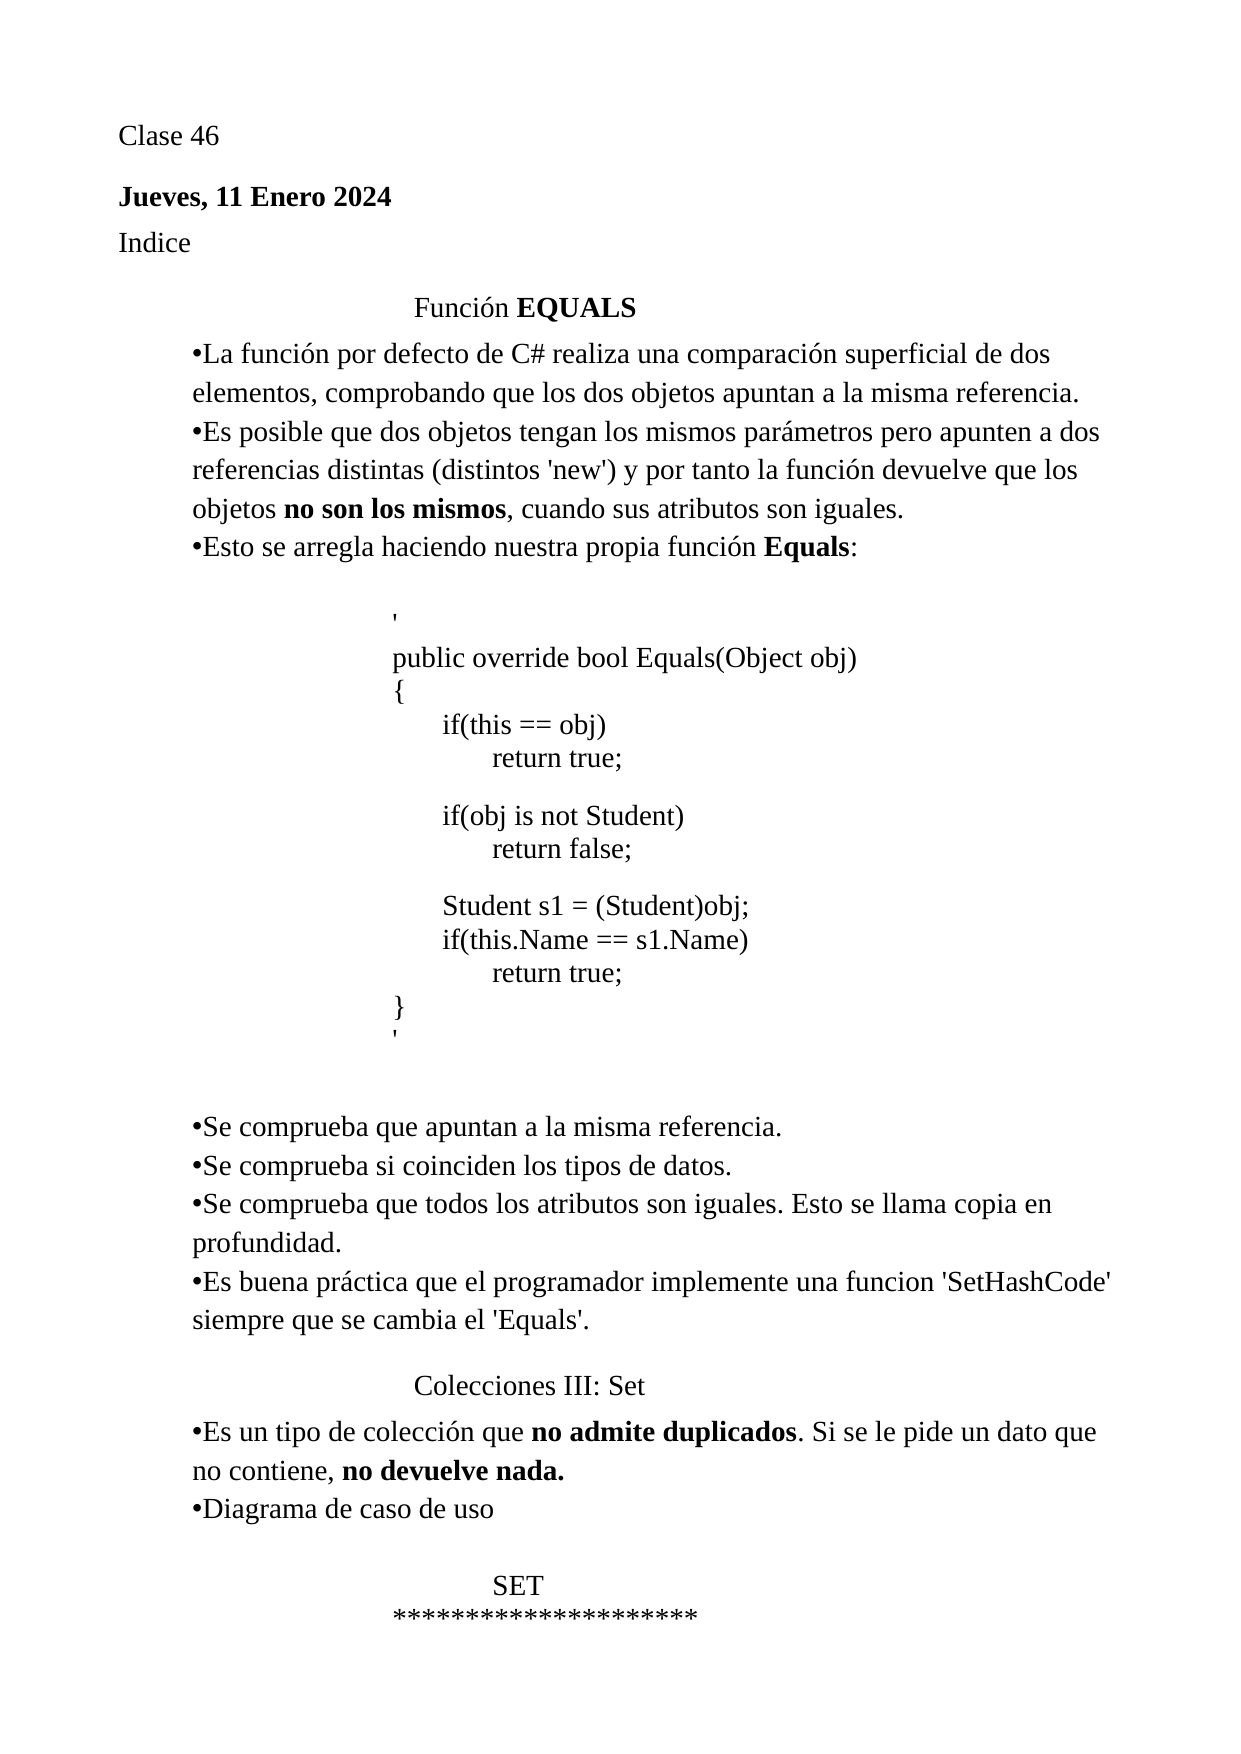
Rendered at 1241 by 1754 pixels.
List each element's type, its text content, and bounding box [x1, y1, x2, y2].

list Student s1 = (Student)obj; [118, 888, 1122, 922]
list return true; [118, 955, 1122, 989]
list if(obj is not Student) [118, 798, 1122, 831]
list La función por defecto de C# realiza una comparación superficial de dos elementos, comprobando que los dos objetos apuntan a la misma referencia. [118, 336, 1122, 409]
list public override bool Equals(Object obj) [118, 640, 1122, 673]
list ' [118, 606, 1122, 640]
list Diagrama de caso de uso [118, 1491, 1122, 1525]
list Es un tipo de colección que no admite duplicados. Si se le pide un dato que no contiene, no devuelve nada. [118, 1414, 1122, 1486]
list Se comprueba que apuntan a la misma referencia. [118, 1109, 1122, 1143]
list return false; [118, 831, 1122, 865]
list ********************* [118, 1602, 1122, 1635]
subtitle Función EQUALS [384, 290, 1122, 324]
list if(this.Name == s1.Name) [118, 922, 1122, 955]
list Se comprueba si coinciden los tipos de datos. [118, 1148, 1122, 1181]
subtitle Clase 46 [118, 118, 1122, 152]
list SET [118, 1568, 1122, 1602]
list ' [118, 1022, 1122, 1056]
list { [118, 673, 1122, 707]
list Esto se arregla haciendo nuestra propia función Equals: [118, 529, 1122, 563]
list } [118, 989, 1122, 1022]
text Indice [118, 225, 1122, 258]
list return true; [118, 740, 1122, 774]
list Se comprueba que todos los atributos son iguales. Esto se llama copia en profundidad. [118, 1186, 1122, 1259]
list Es posible que dos objetos tengan los mismos parámetros pero apunten a dos referencias distintas (distintos 'new') y por tanto la función devuelve que los objetos no son los mismos, cuando sus atributos son iguales. [118, 414, 1122, 524]
list if(this == obj) [118, 707, 1122, 740]
subtitle Jueves, 11 Enero 2024 [118, 179, 1122, 212]
list Es buena práctica que el programador implemente una funcion 'SetHashCode' siempre que se cambia el 'Equals'. [118, 1264, 1122, 1336]
subtitle Colecciones III: Set [384, 1368, 1122, 1401]
